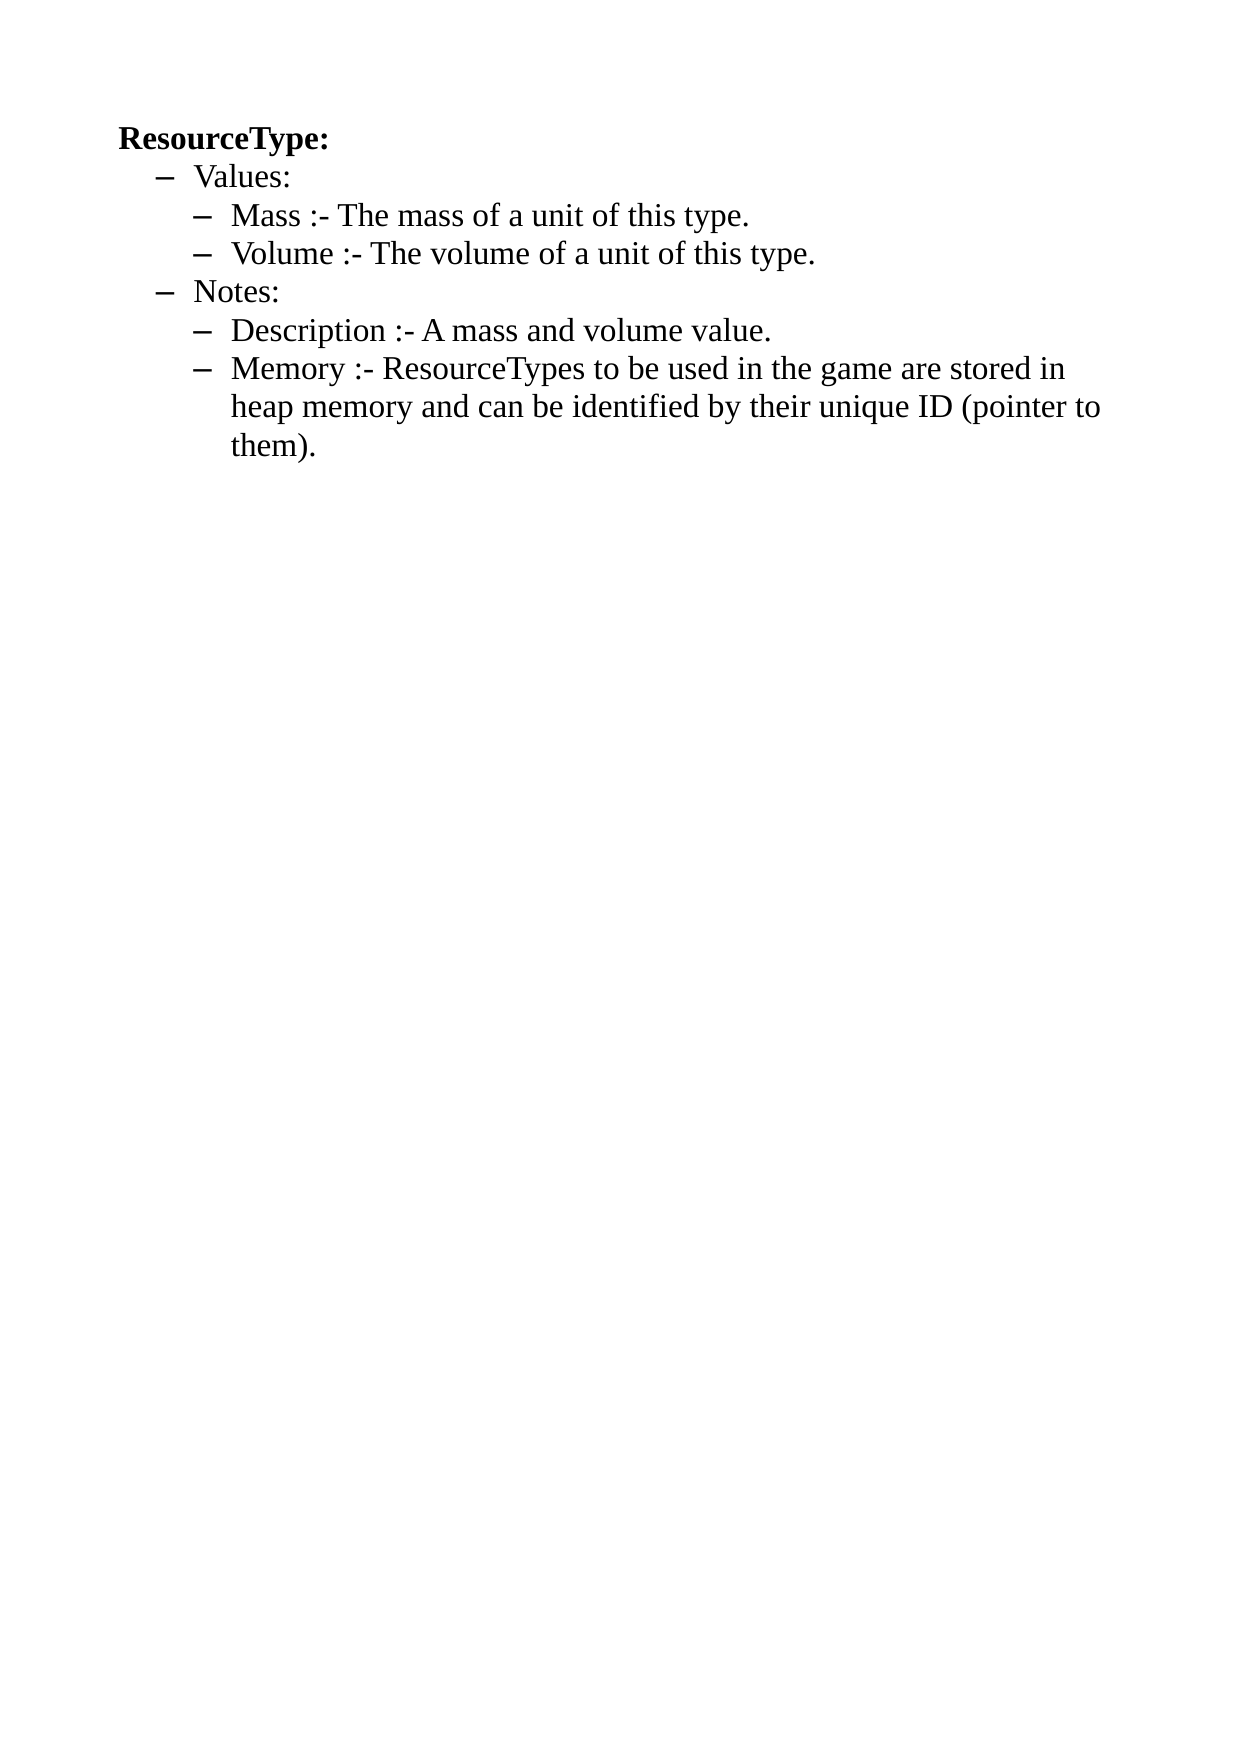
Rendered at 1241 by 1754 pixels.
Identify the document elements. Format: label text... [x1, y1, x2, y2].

text ResourceType: [118, 118, 1122, 156]
list Values: [156, 156, 1122, 195]
list Description :- A mass and volume value. [193, 310, 1122, 348]
list Mass :- The mass of a unit of this type. [193, 195, 1122, 233]
list Volume :- The volume of a unit of this type. [193, 233, 1122, 271]
list Memory :- ResourceTypes to be used in the game are stored in heap memory and can be identified by their unique ID (pointer to them). [193, 348, 1122, 463]
list Notes: [156, 271, 1122, 310]
